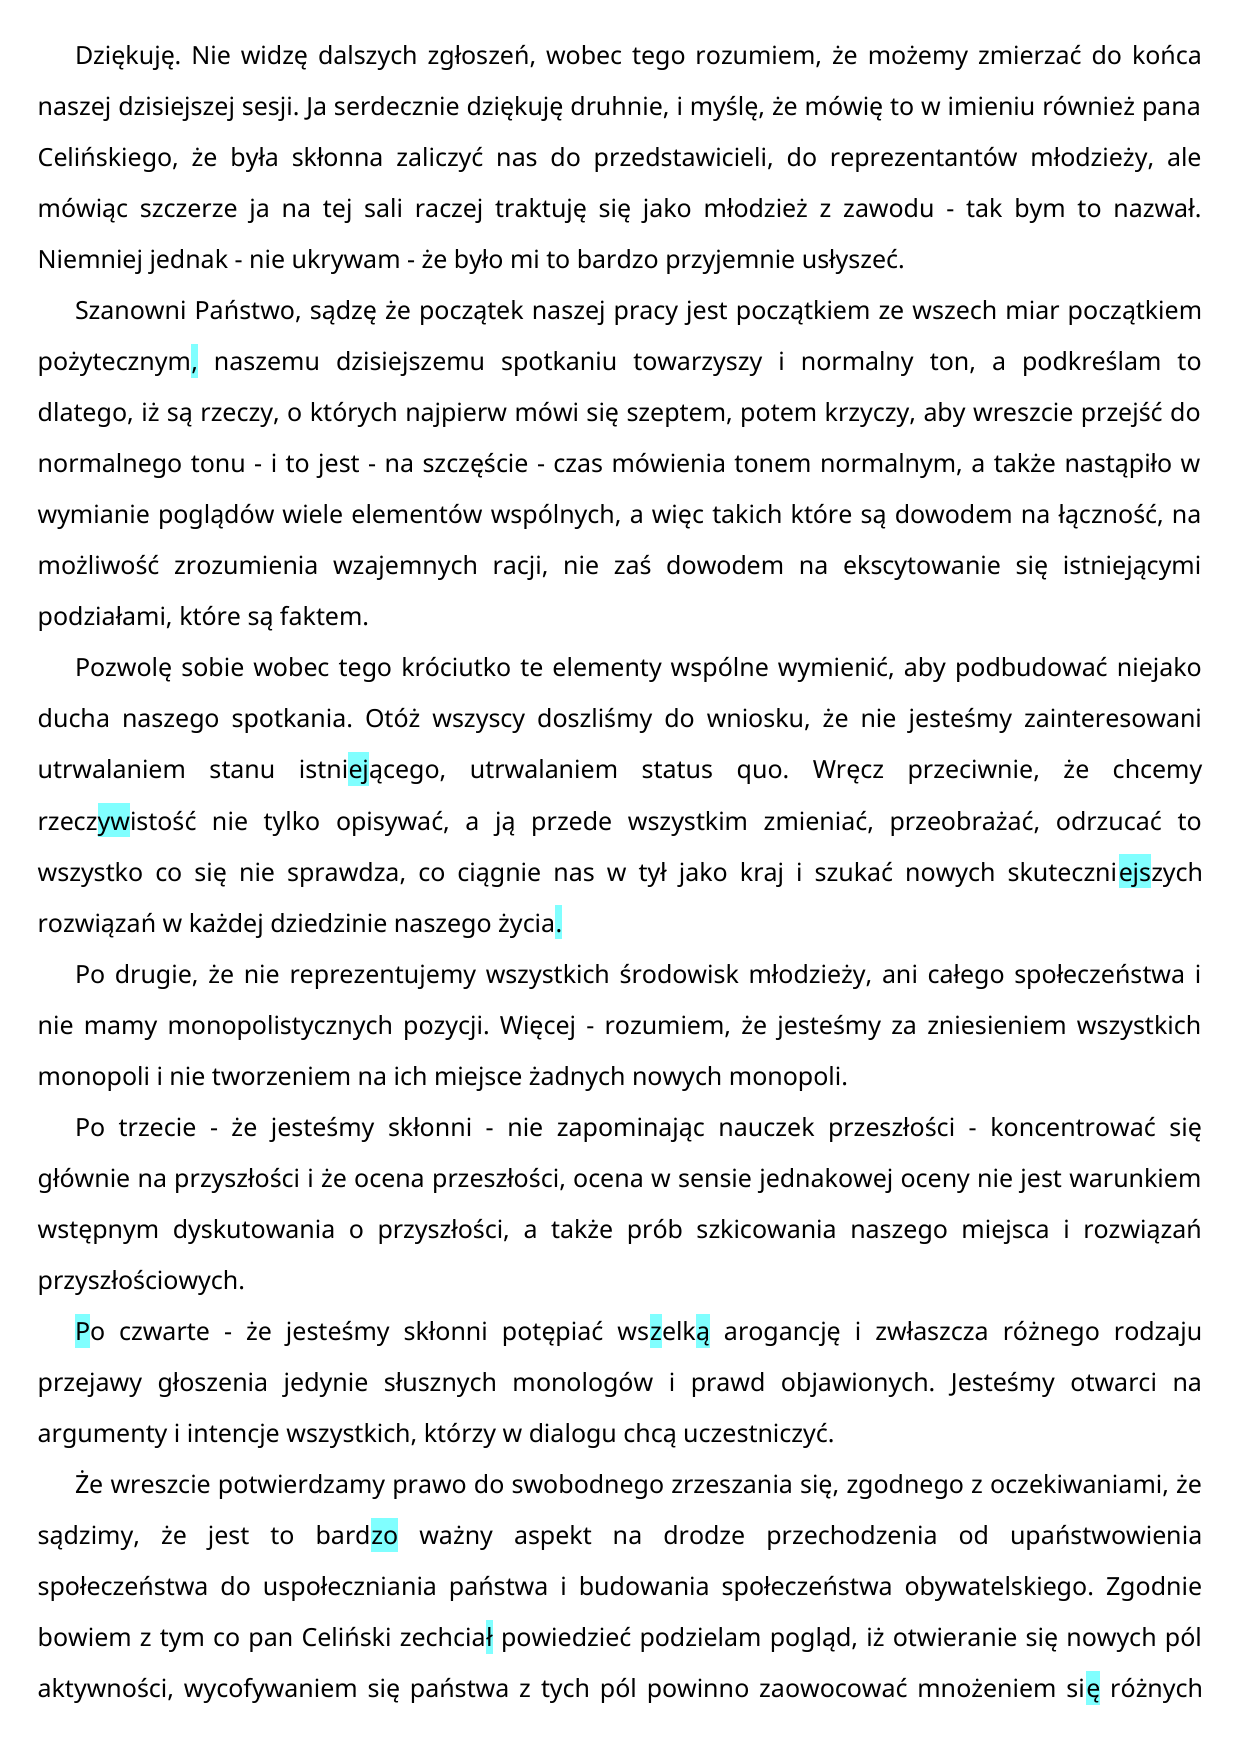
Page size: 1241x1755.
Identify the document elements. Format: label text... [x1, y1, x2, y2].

text Po drugie, że nie reprezentujemy wszystkich środowisk młodzieży, ani całego społeczeństwa i nie mamy monopolistycznych pozycji. Więcej - rozumiem, że jesteśmy za zniesieniem wszystkich monopoli i nie tworzeniem na ich miejsce żadnych nowych monopoli. [37, 956, 1203, 1092]
text Po trzecie - że jesteśmy skłonni - nie zapominając nauczek przeszłości - koncentrować się głównie na przyszłości i że ocena przeszłości, ocena w sensie jednakowej oceny nie jest warunkiem wstępnym dyskutowania o przyszłości, a także prób szkicowania naszego miejsca i rozwiązań przyszłościowych. [37, 1109, 1203, 1297]
text Po czwarte - że jesteśmy skłonni potępiać wszelką arogancję i zwłaszcza różnego rodzaju przejawy głoszenia jedynie słusznych monologów i prawd objawionych. Jesteśmy otwarci na argumenty i intencje wszystkich, którzy w dialogu chcą uczestniczyć. [37, 1313, 1203, 1450]
text Szanowni Państwo, sądzę że początek naszej pracy jest początkiem ze wszech miar początkiem pożytecznym, naszemu dzisiejszemu spotkaniu towarzyszy i normalny ton, a podkreślam to dlatego, iż są rzeczy, o których najpierw mówi się szeptem, potem krzyczy, aby wreszcie przejść do normalnego tonu - i to jest - na szczęście - czas mówienia tonem normalnym, a także nastąpiło w wymianie poglądów wiele elementów wspólnych, a więc takich które są dowodem na łączność, na możliwość zrozumienia wzajemnych racji, nie zaś dowodem na ekscytowanie się istniejącymi podziałami, które są faktem. [37, 293, 1203, 633]
text Dziękuję. Nie widzę dalszych zgłoszeń, wobec tego rozumiem, że możemy zmierzać do końca naszej dzisiejszej sesji. Ja serdecznie dziękuję druhnie, i myślę, że mówię to w imieniu również pana Celińskiego, że była skłonna zaliczyć nas do przedstawicieli, do reprezentantów młodzieży, ale mówiąc szczerze ja na tej sali raczej traktuję się jako młodzież z zawodu - tak bym to nazwał. Niemniej jednak - nie ukrywam - że było mi to bardzo przyjemnie usłyszeć. [37, 37, 1203, 276]
text Że wreszcie potwierdzamy prawo do swobodnego zrzeszania się, zgodnego z oczekiwaniami, że sądzimy, że jest to bardzo ważny aspekt na drodze przechodzenia od upaństwowienia społeczeństwa do uspołeczniania państwa i budowania społeczeństwa obywatelskiego. Zgodnie bowiem z tym co pan Celiński zechciał powiedzieć podzielam pogląd, iż otwieranie się nowych pól aktywności, wycofywaniem się państwa z tych pól powinno zaowocować mnożeniem się różnych [37, 1467, 1203, 1705]
text Pozwolę sobie wobec tego króciutko te elementy wspólne wymienić, aby podbudować niejako ducha naszego spotkania. Otóż wszyscy doszliśmy do wniosku, że nie jesteśmy zainteresowani utrwalaniem stanu istniejącego, utrwalaniem status quo. Wręcz przeciwnie, że chcemy rzeczywistość nie tylko opisywać, a ją przede wszystkim zmieniać, przeobrażać, odrzucać to wszystko co się nie sprawdza, co ciągnie nas w tył jako kraj i szukać nowych skuteczniejszych rozwiązań w każdej dziedzinie naszego życia. [37, 650, 1203, 939]
